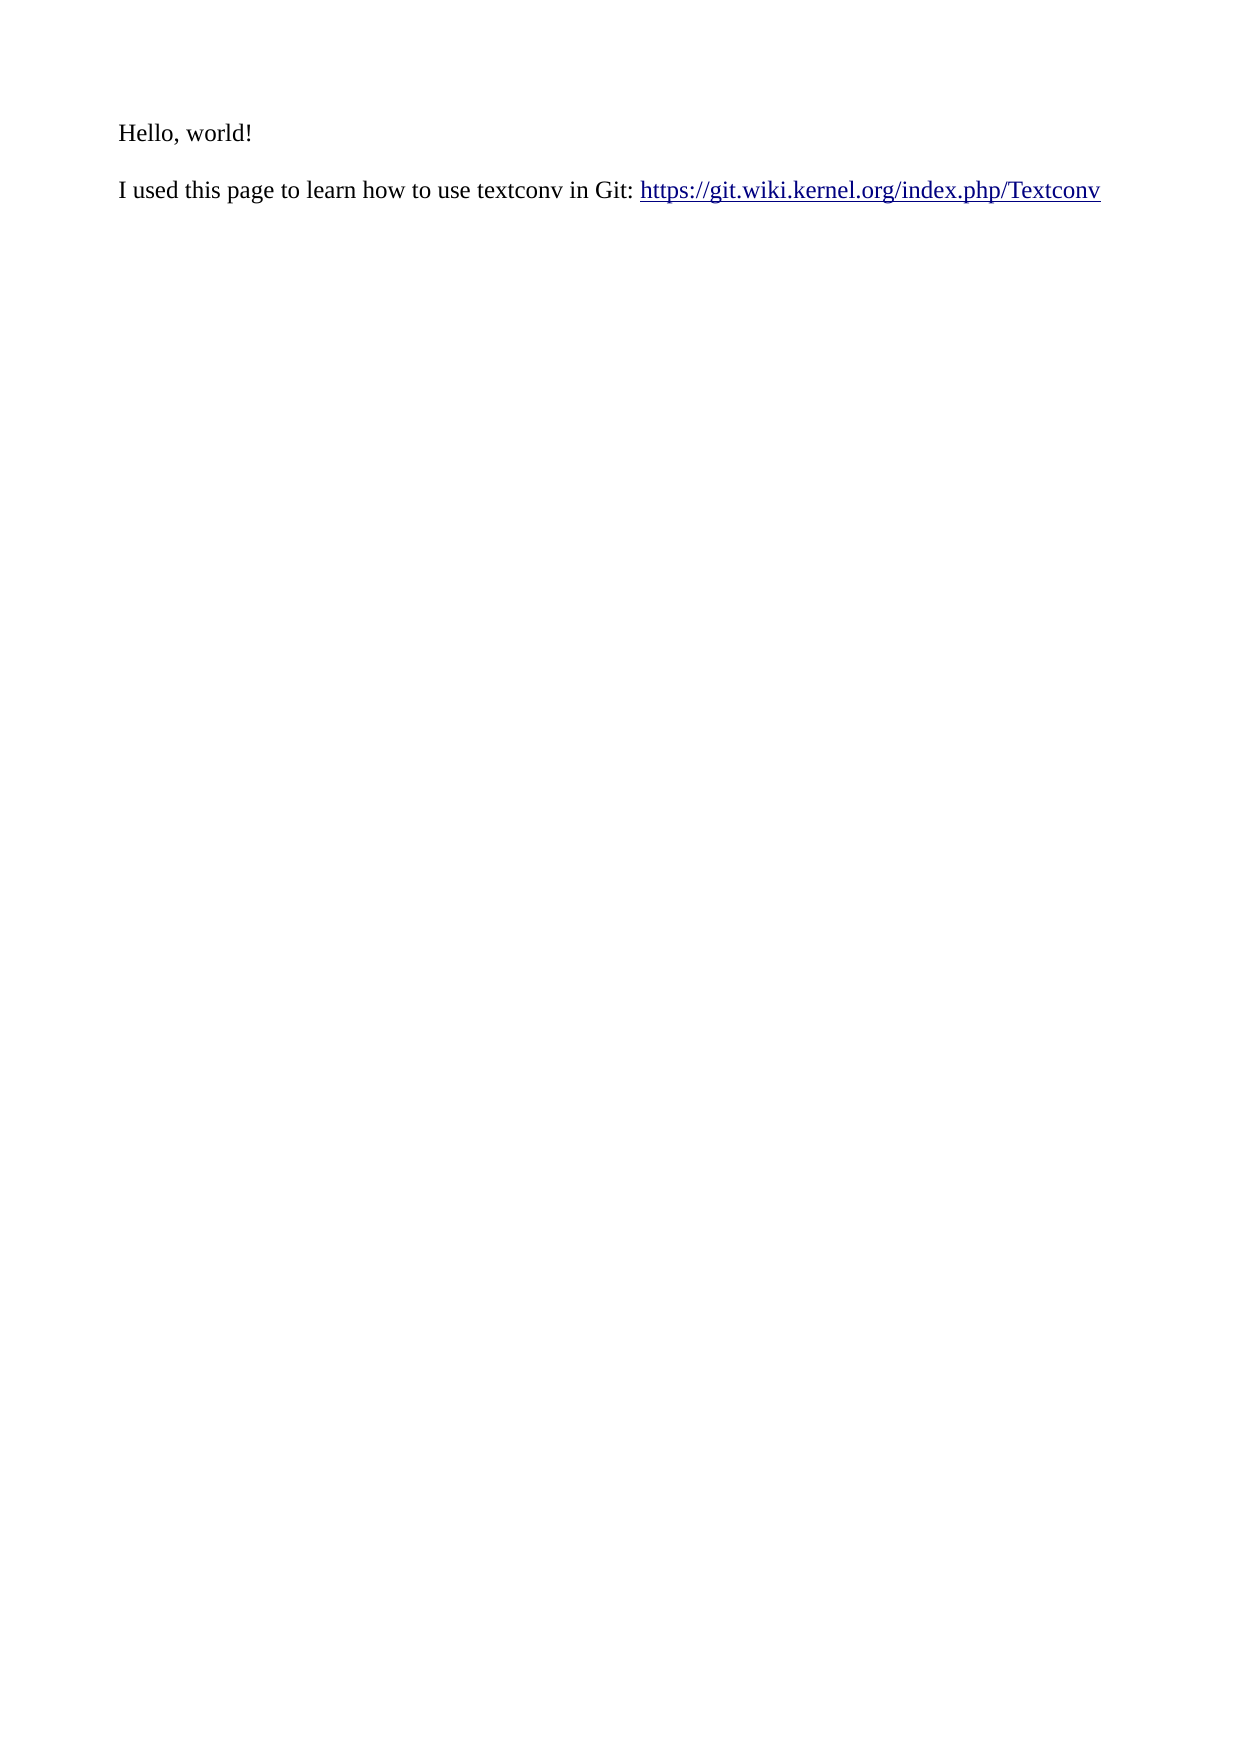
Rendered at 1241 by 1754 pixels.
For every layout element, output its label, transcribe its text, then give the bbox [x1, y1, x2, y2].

text Hello, world! [118, 118, 1122, 147]
text I used this page to learn how to use textconv in Git: https://git.wiki.kernel.org/index.php/Textconv [118, 176, 1122, 204]
